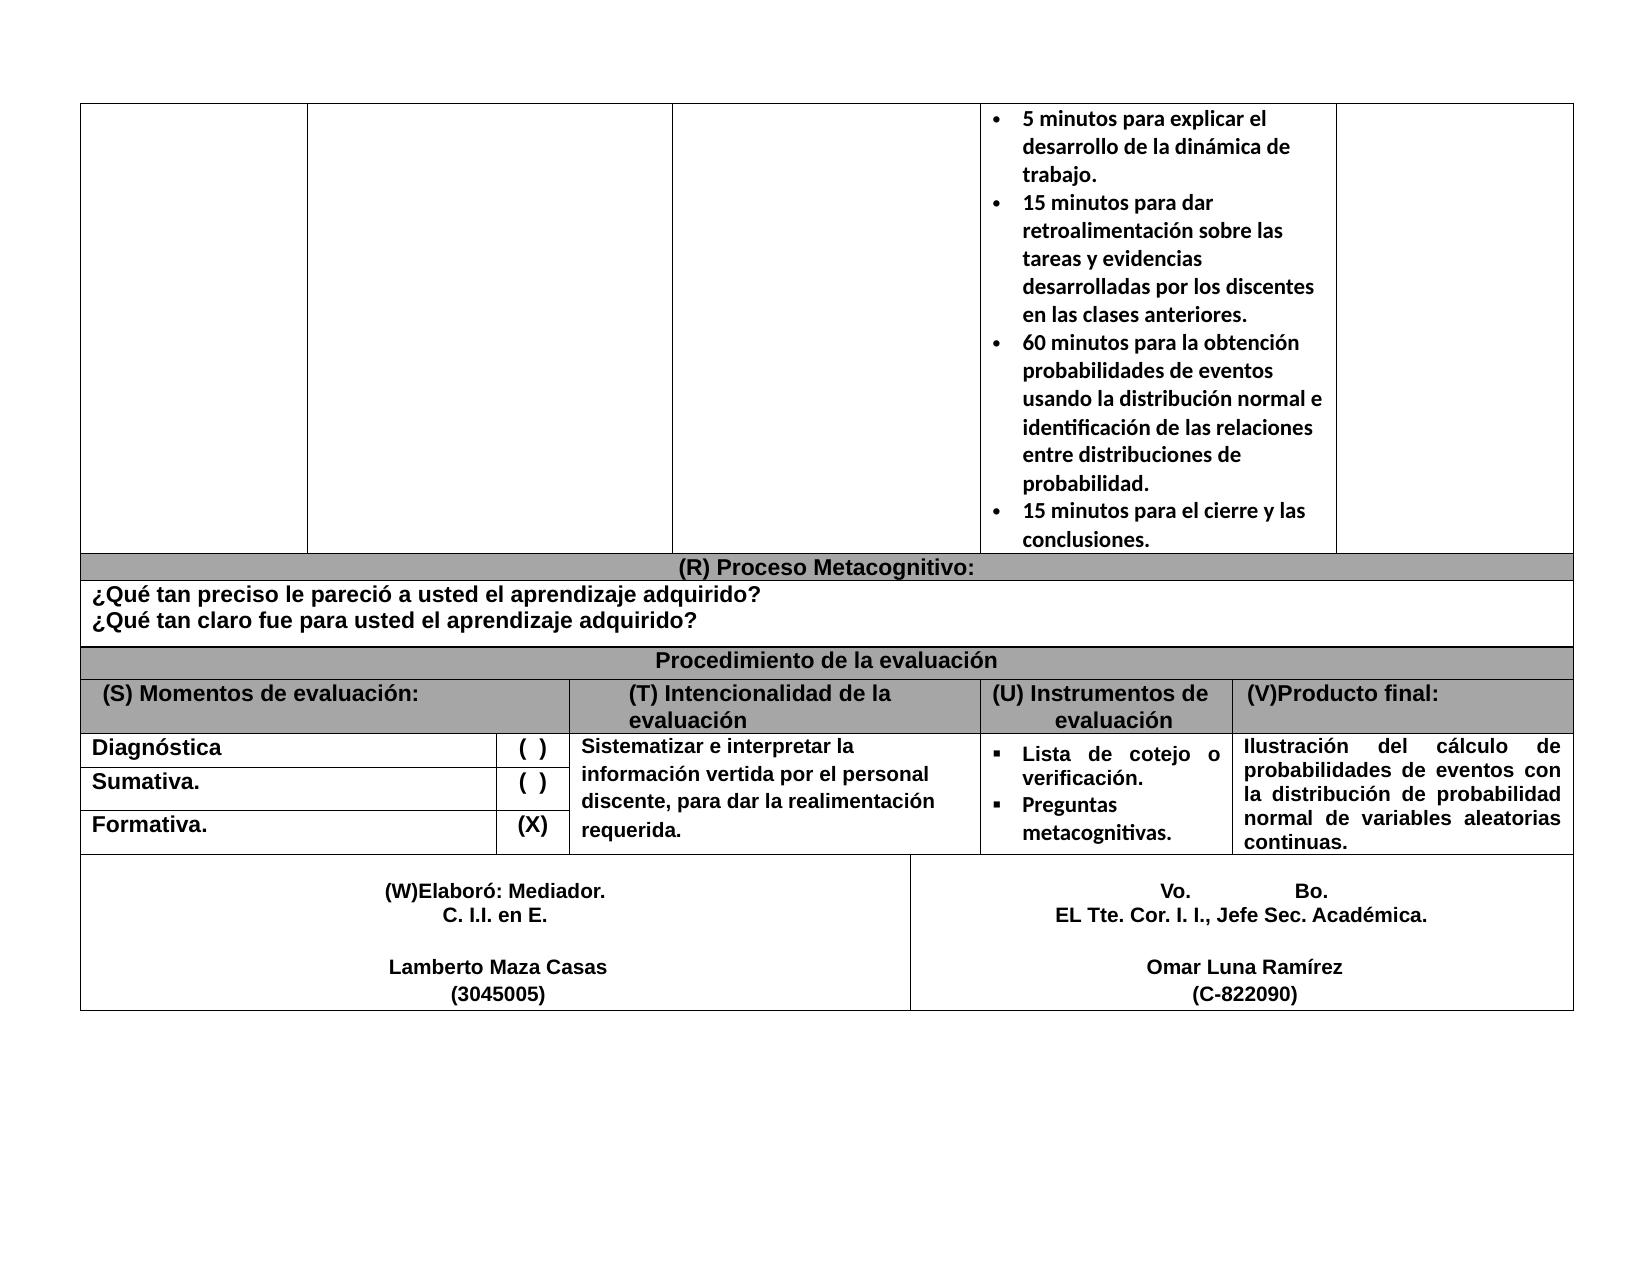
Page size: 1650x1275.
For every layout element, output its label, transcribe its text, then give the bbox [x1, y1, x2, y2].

table_cell [1337, 104, 1573, 553]
table_cell (V)Producto final: [1233, 680, 1573, 733]
table_cell ¿Qué tan preciso le pareció a usted el aprendizaje adquirido? ¿Qué tan claro fue para usted el aprendizaje adquirido? [81, 581, 1573, 646]
table_cell (S) Momentos de evaluación: [81, 680, 569, 733]
table_cell Sumativa. [81, 768, 496, 810]
table_cell ( ) [497, 734, 569, 767]
table_cell Vo. Bo. EL Tte. Cor. I. I., Jefe Sec. Académica. Omar Luna Ramírez (C-822090) [911, 855, 1573, 1010]
table_cell Procedimiento de la evaluación [81, 648, 1573, 679]
table_cell Formativa. [81, 811, 496, 854]
table_cell (R) Proceso Metacognitivo: [81, 554, 1573, 580]
table_cell 120 minutos en total. 20 minutos de receso intercalados 5 minutos de encuadre. 5 minutos para explicar el desarrollo de la dinámica de trabajo. 15 minutos para dar retroalimentación sobre las tareas y evidencias desarrolladas por los discentes en las clases anteriores. 60 minutos para la obtención probabilidades de eventos usando la distribución normal e identificación de las relaciones entre distribuciones de probabilidad. 15 minutos para el cierre y las conclusiones. [981, 104, 1336, 553]
table_cell (T) Intencionalidad de la evaluación [570, 680, 980, 733]
table_cell [81, 104, 307, 553]
table_cell [673, 104, 980, 553]
table_cell Diagnóstica [81, 734, 496, 767]
table_cell Sistematizar e interpretar la información vertida por el personal discente, para dar la realimentación requerida. [570, 734, 980, 854]
table_cell Ilustración del cálculo de probabilidades de eventos con la distribución de probabilidad normal de variables aleatorias continuas. [1233, 734, 1573, 854]
table_cell (U) Instrumentos de evaluación [981, 680, 1232, 733]
table_cell (X) [497, 811, 569, 854]
table_cell [308, 104, 672, 553]
table_cell ( ) [497, 768, 569, 810]
table_cell Lista de cotejo o verificación. Preguntas metacognitivas. [981, 734, 1232, 854]
table_cell (W)Elaboró: Mediador. C. I.I. en E. Lamberto Maza Casas (3045005) [81, 855, 910, 1010]
